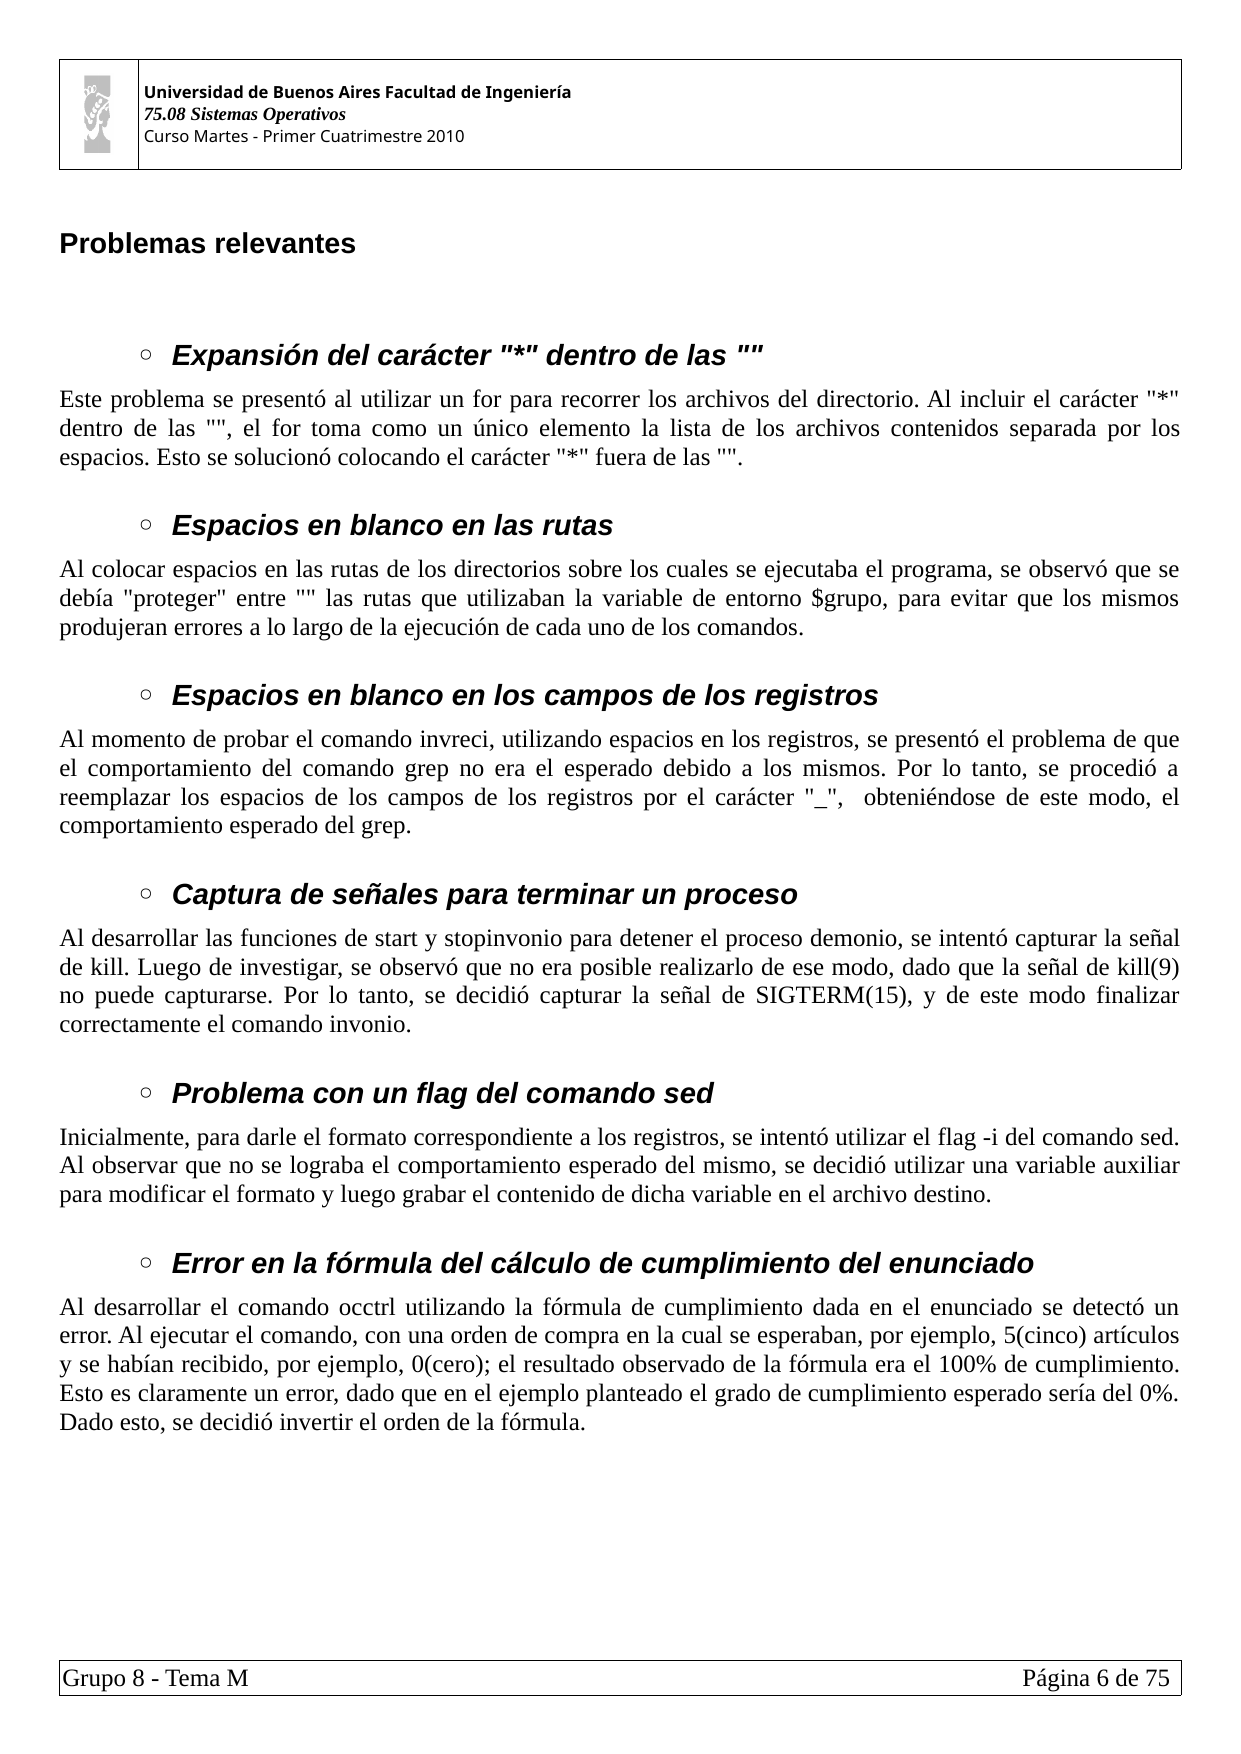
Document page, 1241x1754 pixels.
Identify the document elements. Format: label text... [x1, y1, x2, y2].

subtitle Expansión del carácter "*" dentro de las "" [134, 338, 1181, 372]
text Este problema se presentó al utilizar un for para recorrer los archivos del directorio. Al incluir el carácter "*" dentro de las "", el for toma como un único elemento la lista de los archivos contenidos separada por los espacios. Esto se solucionó colocando el carácter "*" fuera de las "". [59, 384, 1181, 471]
text Inicialmente, para darle el formato correspondiente a los registros, se intentó utilizar el flag -i del comando sed. Al observar que no se lograba el comportamiento esperado del mismo, se decidió utilizar una variable auxiliar para modificar el formato y luego grabar el contenido de dicha variable en el archivo destino. [59, 1122, 1181, 1208]
subtitle Error en la fórmula del cálculo de cumplimiento del enunciado [134, 1246, 1181, 1279]
text Al colocar espacios en las rutas de los directorios sobre los cuales se ejecutaba el programa, se observó que se debía "proteger" entre "" las rutas que utilizaban la variable de entorno $grupo, para evitar que los mismos produjeran errores a lo largo de la ejecución de cada uno de los comandos. [59, 554, 1181, 641]
subtitle Problemas relevantes [59, 226, 1181, 259]
text Al momento de probar el comando invreci, utilizando espacios en los registros, se presentó el problema de que el comportamiento del comando grep no era el esperado debido a los mismos. Por lo tanto, se procedió a reemplazar los espacios de los campos de los registros por el carácter "_", obteniéndose de este modo, el comportamiento esperado del grep. [59, 724, 1181, 839]
picture [83, 73, 114, 155]
subtitle Problema con un flag del comando sed [134, 1076, 1181, 1109]
subtitle Captura de señales para terminar un proceso [134, 877, 1181, 911]
subtitle Espacios en blanco en los campos de los registros [134, 678, 1181, 712]
text Al desarrollar las funciones de start y stopinvonio para detener el proceso demonio, se intentó capturar la señal de kill. Luego de investigar, se observó que no era posible realizarlo de ese modo, dado que la señal de kill(9) no puede capturarse. Por lo tanto, se decidió capturar la señal de SIGTERM(15), y de este modo finalizar correctamente el comando invonio. [59, 923, 1181, 1038]
subtitle Espacios en blanco en las rutas [134, 508, 1181, 542]
text Al desarrollar el comando occtrl utilizando la fórmula de cumplimiento dada en el enunciado se detectó un error. Al ejecutar el comando, con una orden de compra en la cual se esperaban, por ejemplo, 5(cinco) artículos y se habían recibido, por ejemplo, 0(cero); el resultado observado de la fórmula era el 100% de cumplimiento. Esto es claramente un error, dado que en el ejemplo planteado el grado de cumplimiento esperado sería del 0%. Dado esto, se decidió invertir el orden de la fórmula. [59, 1292, 1181, 1436]
